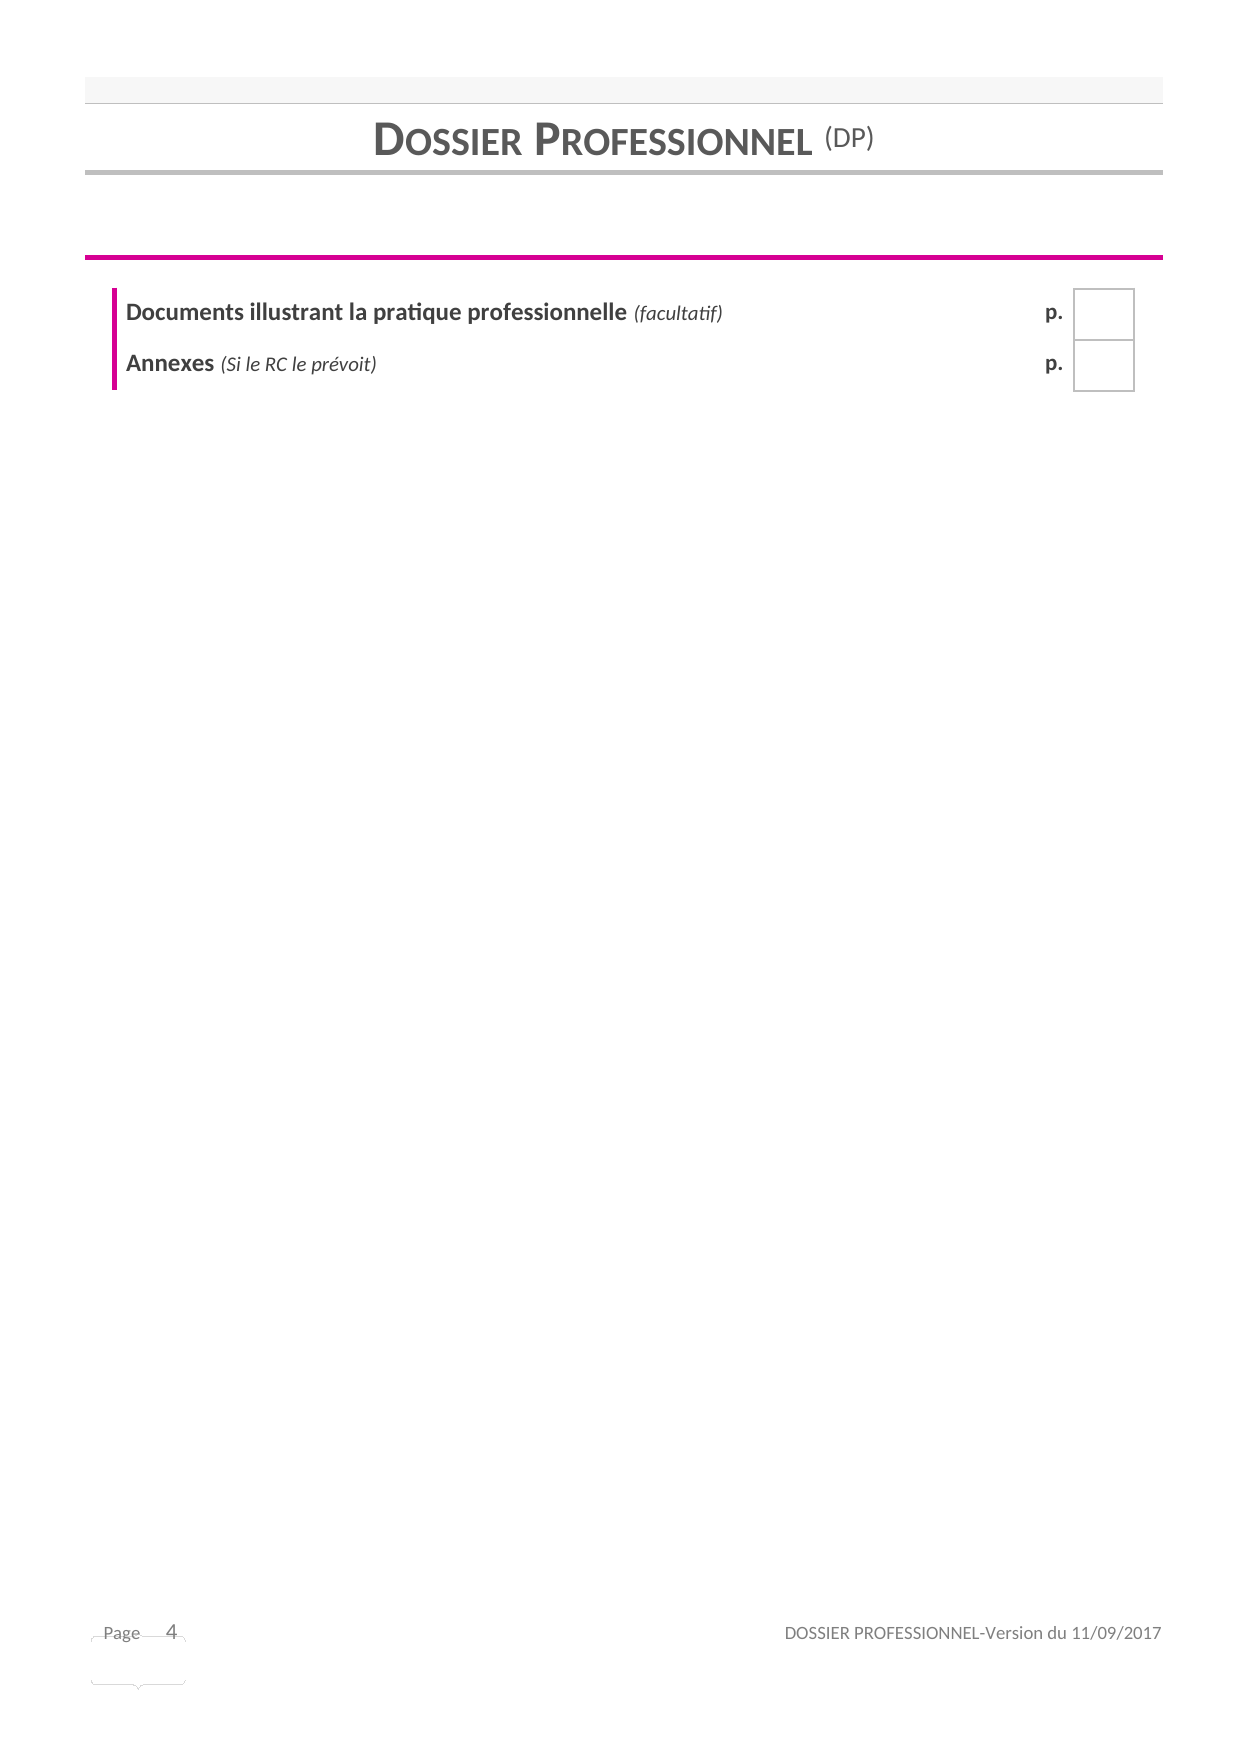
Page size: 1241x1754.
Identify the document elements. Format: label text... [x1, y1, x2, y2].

table_cell [1075, 341, 1133, 390]
table_cell [1075, 290, 1133, 339]
table_cell Documents illustrant la pratique professionnelle (facultatif) [117, 288, 1030, 339]
table_cell p. [1030, 288, 1073, 339]
table_cell p. [1030, 339, 1073, 390]
table_cell Annexes (Si le RC le prévoit) [117, 339, 1030, 390]
